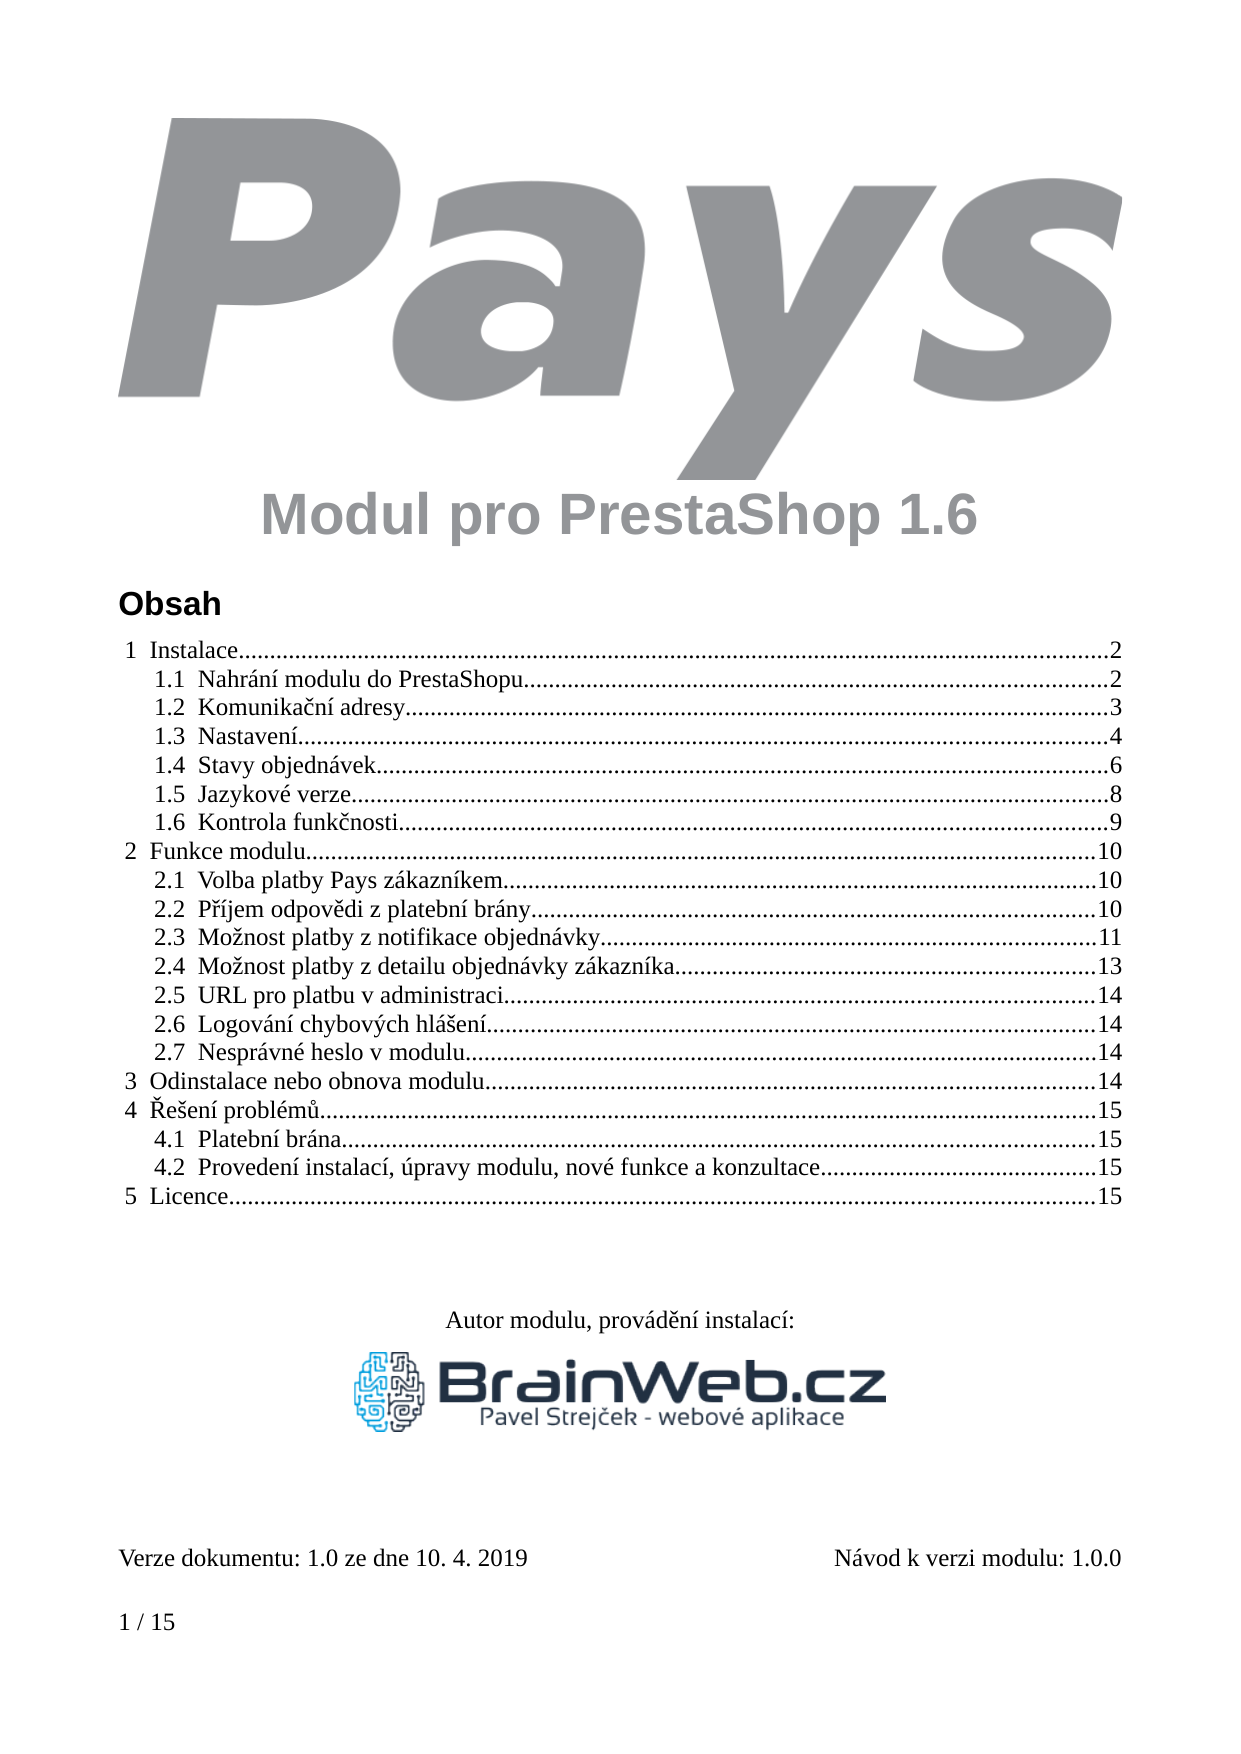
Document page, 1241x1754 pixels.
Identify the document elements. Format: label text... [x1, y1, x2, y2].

text 4 Řešení problémů 15 [118, 1095, 1122, 1124]
text 4.2 Provedení instalací, úpravy modulu, nové funkce a konzultace 15 [148, 1152, 1122, 1181]
text Verze dokumentu: 1.0 ze dne 10. 4. 2019 Návod k verzi modulu: 1.0.0 [118, 1543, 1122, 1572]
text Autor modulu, provádění instalací: [118, 1305, 1122, 1334]
text 2 Funkce modulu 10 [118, 836, 1122, 865]
text 2.5 URL pro platbu v administraci 14 [148, 980, 1122, 1009]
text 1.4 Stavy objednávek 6 [148, 750, 1122, 779]
text 2.6 Logování chybových hlášení 14 [148, 1009, 1122, 1037]
subtitle Obsah [118, 584, 1122, 622]
text 2.3 Možnost platby z notifikace objednávky 11 [148, 922, 1122, 951]
text 2.4 Možnost platby z detailu objednávky zákazníka 13 [148, 951, 1122, 980]
text 2.7 Nesprávné heslo v modulu 14 [148, 1037, 1122, 1066]
text 2.1 Volba platby Pays zákazníkem 10 [148, 865, 1122, 894]
text 1.2 Komunikační adresy 3 [148, 692, 1122, 721]
text 1.3 Nastavení 4 [148, 721, 1122, 750]
picture [354, 1352, 886, 1432]
title Modul pro PrestaShop 1.6 [118, 480, 1122, 547]
picture [118, 118, 1123, 480]
text 3 Odinstalace nebo obnova modulu 14 [118, 1066, 1122, 1095]
text 1.1 Nahrání modulu do PrestaShopu 2 [148, 664, 1122, 692]
text 1 Instalace 2 [118, 635, 1122, 664]
text 1.6 Kontrola funkčnosti 9 [148, 807, 1122, 836]
text 4.1 Platební brána 15 [148, 1124, 1122, 1152]
text 1.5 Jazykové verze 8 [148, 779, 1122, 807]
text 2.2 Příjem odpovědi z platební brány 10 [148, 894, 1122, 922]
text 5 Licence 15 [118, 1181, 1122, 1210]
